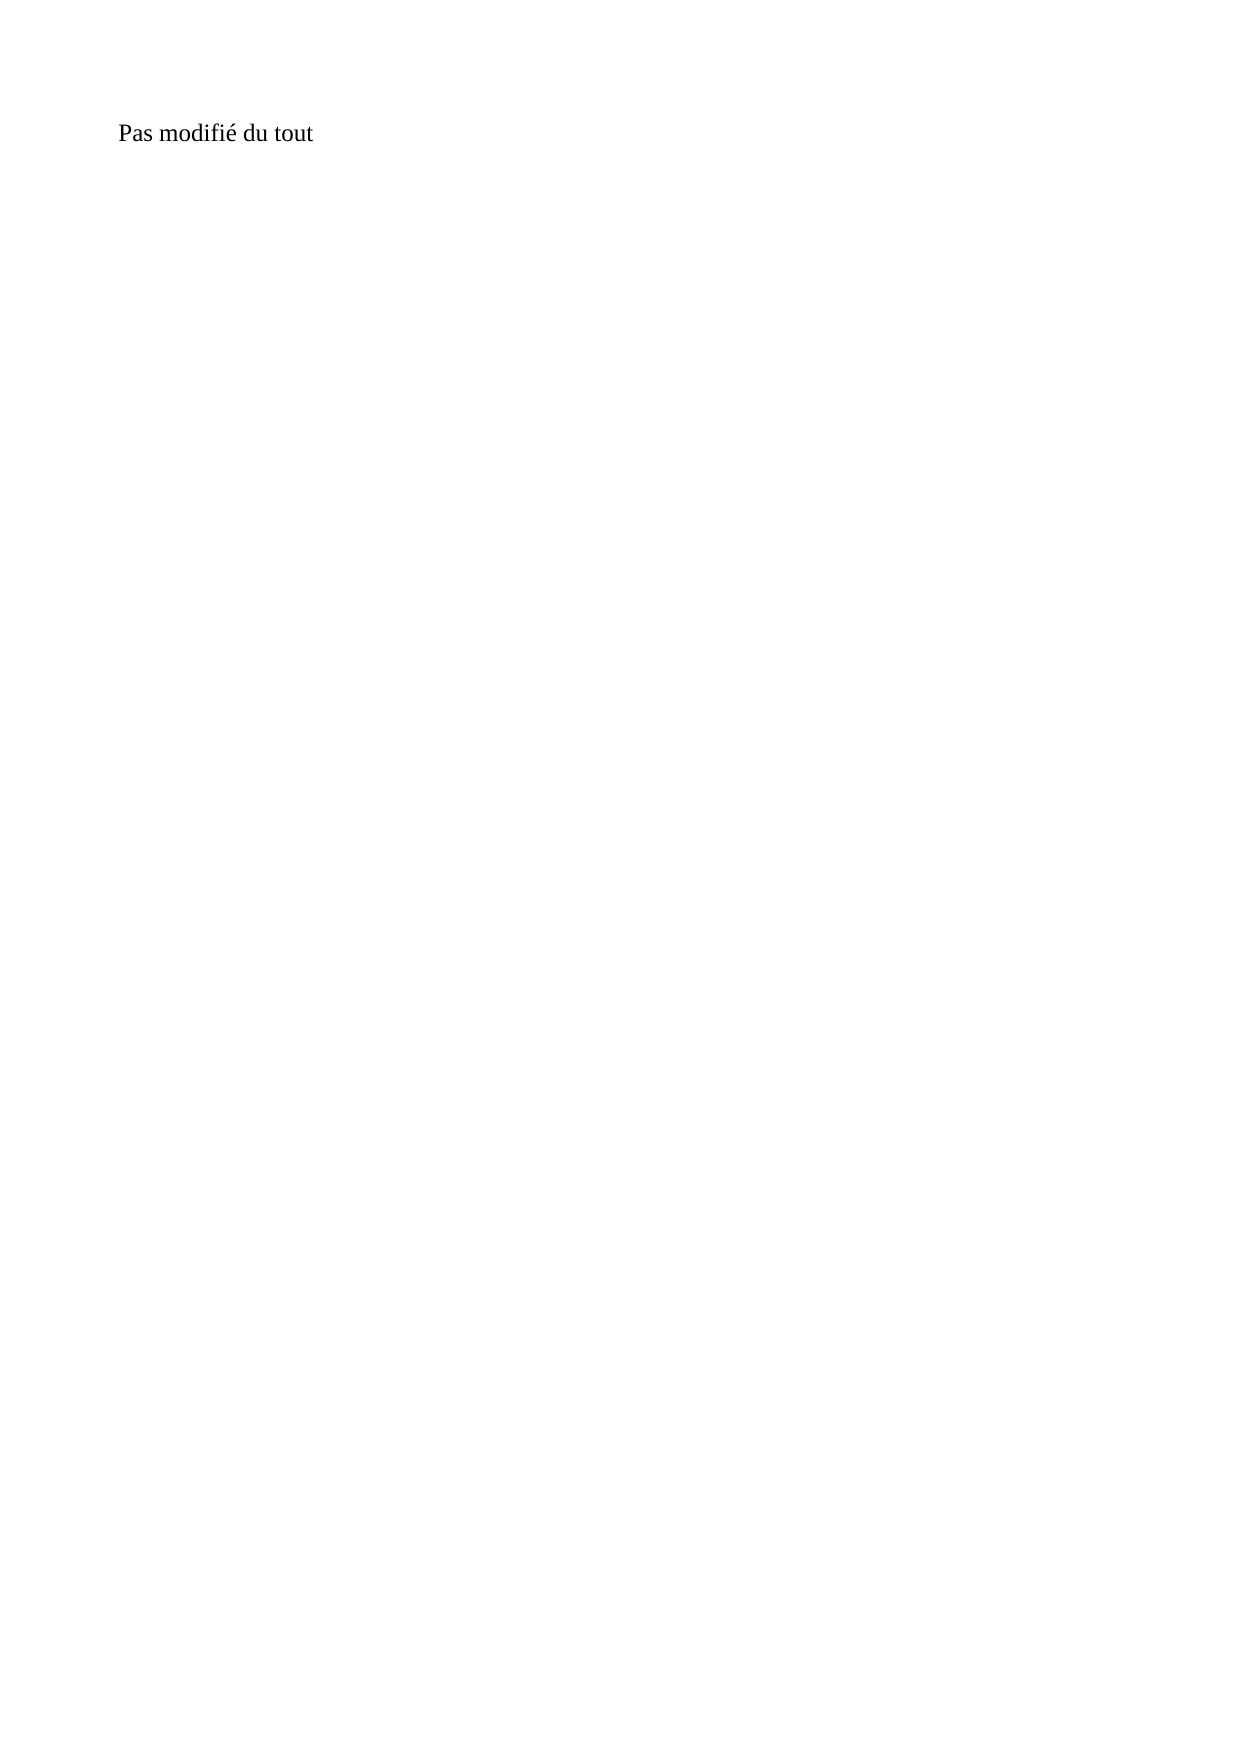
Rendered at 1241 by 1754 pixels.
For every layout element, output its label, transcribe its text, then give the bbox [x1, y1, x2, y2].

text Pas modifié du tout [118, 118, 1122, 147]
